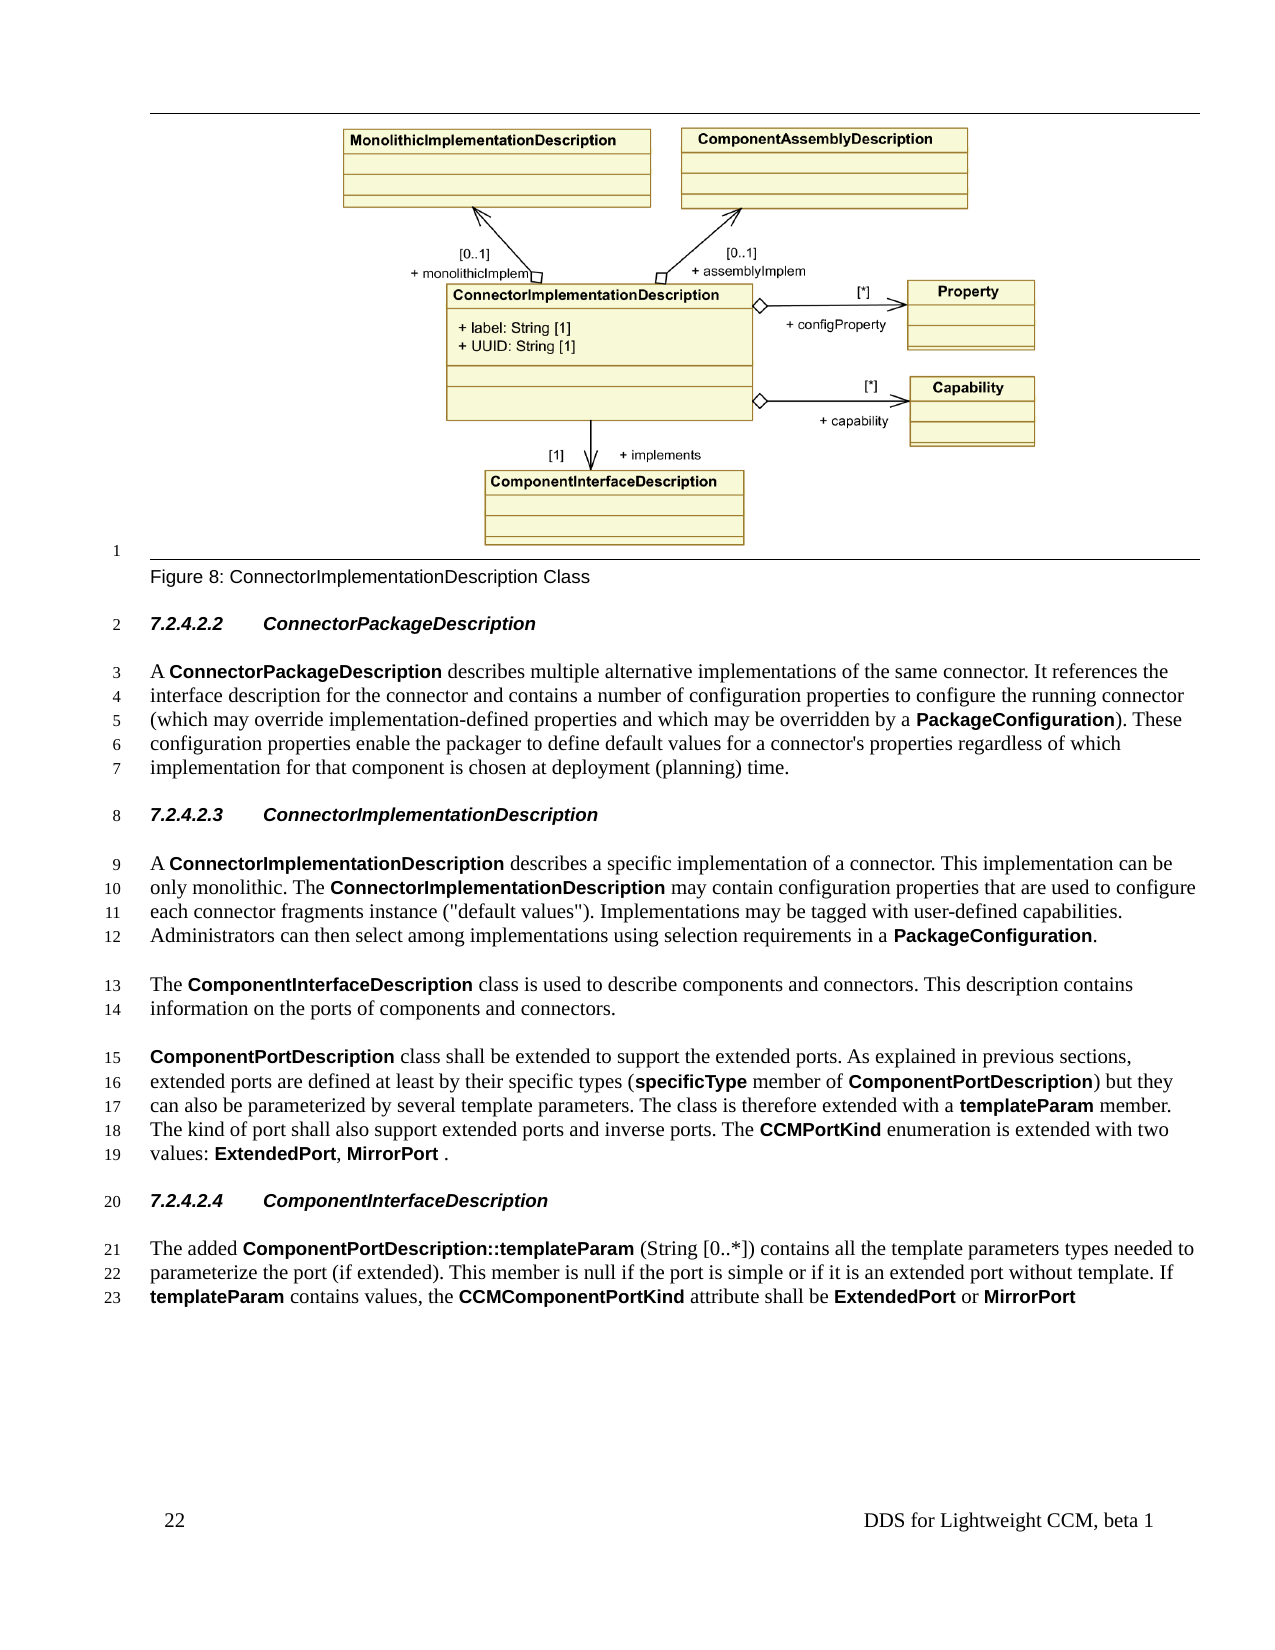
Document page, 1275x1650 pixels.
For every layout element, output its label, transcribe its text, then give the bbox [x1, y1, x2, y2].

text The ComponentInterfaceDescription class is used to describe components and connectors. This description contains information on the ports of components and connectors. [150, 972, 1200, 1020]
text A ConnectorImplementationDescription describes a specific implementation of a connector. This implementation can be only monolithic. The ConnectorImplementationDescription may contain configuration properties that are used to configure each connector fragments instance ("default values"). Implementations may be tagged with user-defined capabilities. Administrators can then select among implementations using selection requirements in a PackageConfiguration. [150, 851, 1200, 947]
text ComponentPortDescription class shall be extended to support the extended ports. As explained in previous sections, extended ports are defined at least by their specific types (specificType member of ComponentPortDescription) but they can also be parameterized by several template parameters. The class is therefore extended with a templateParam member. The kind of port shall also support extended ports and inverse ports. The CCMPortKind enumeration is extended with two values: ExtendedPort, MirrorPort . [150, 1044, 1200, 1165]
text A ConnectorPackageDescription describes multiple alternative implementations of the same connector. It references the interface description for the connector and contains a number of configuration properties to configure the running connector (which may override implementation-defined properties and which may be overridden by a PackageConfiguration). These configuration properties enable the packager to define default values for a connector's properties regardless of which implementation for that component is chosen at deployment (planning) time. [150, 659, 1200, 779]
text The added ComponentPortDescription::templateParam (String [0..*]) contains all the template parameters types needed to parameterize the port (if extended). This member is null if the port is simple or if it is an extended port without template. If templateParam contains values, the CCMComponentPortKind attribute shall be ExtendedPort or MirrorPort [150, 1236, 1200, 1308]
text Figure 8: ConnectorImplementationDescription Class [150, 566, 1200, 587]
subtitle ConnectorPackageDescription [150, 612, 1200, 634]
subtitle ConnectorImplementationDescription [150, 804, 1200, 826]
subtitle ComponentInterfaceDescription [150, 1190, 1200, 1211]
picture [342, 125, 1038, 547]
